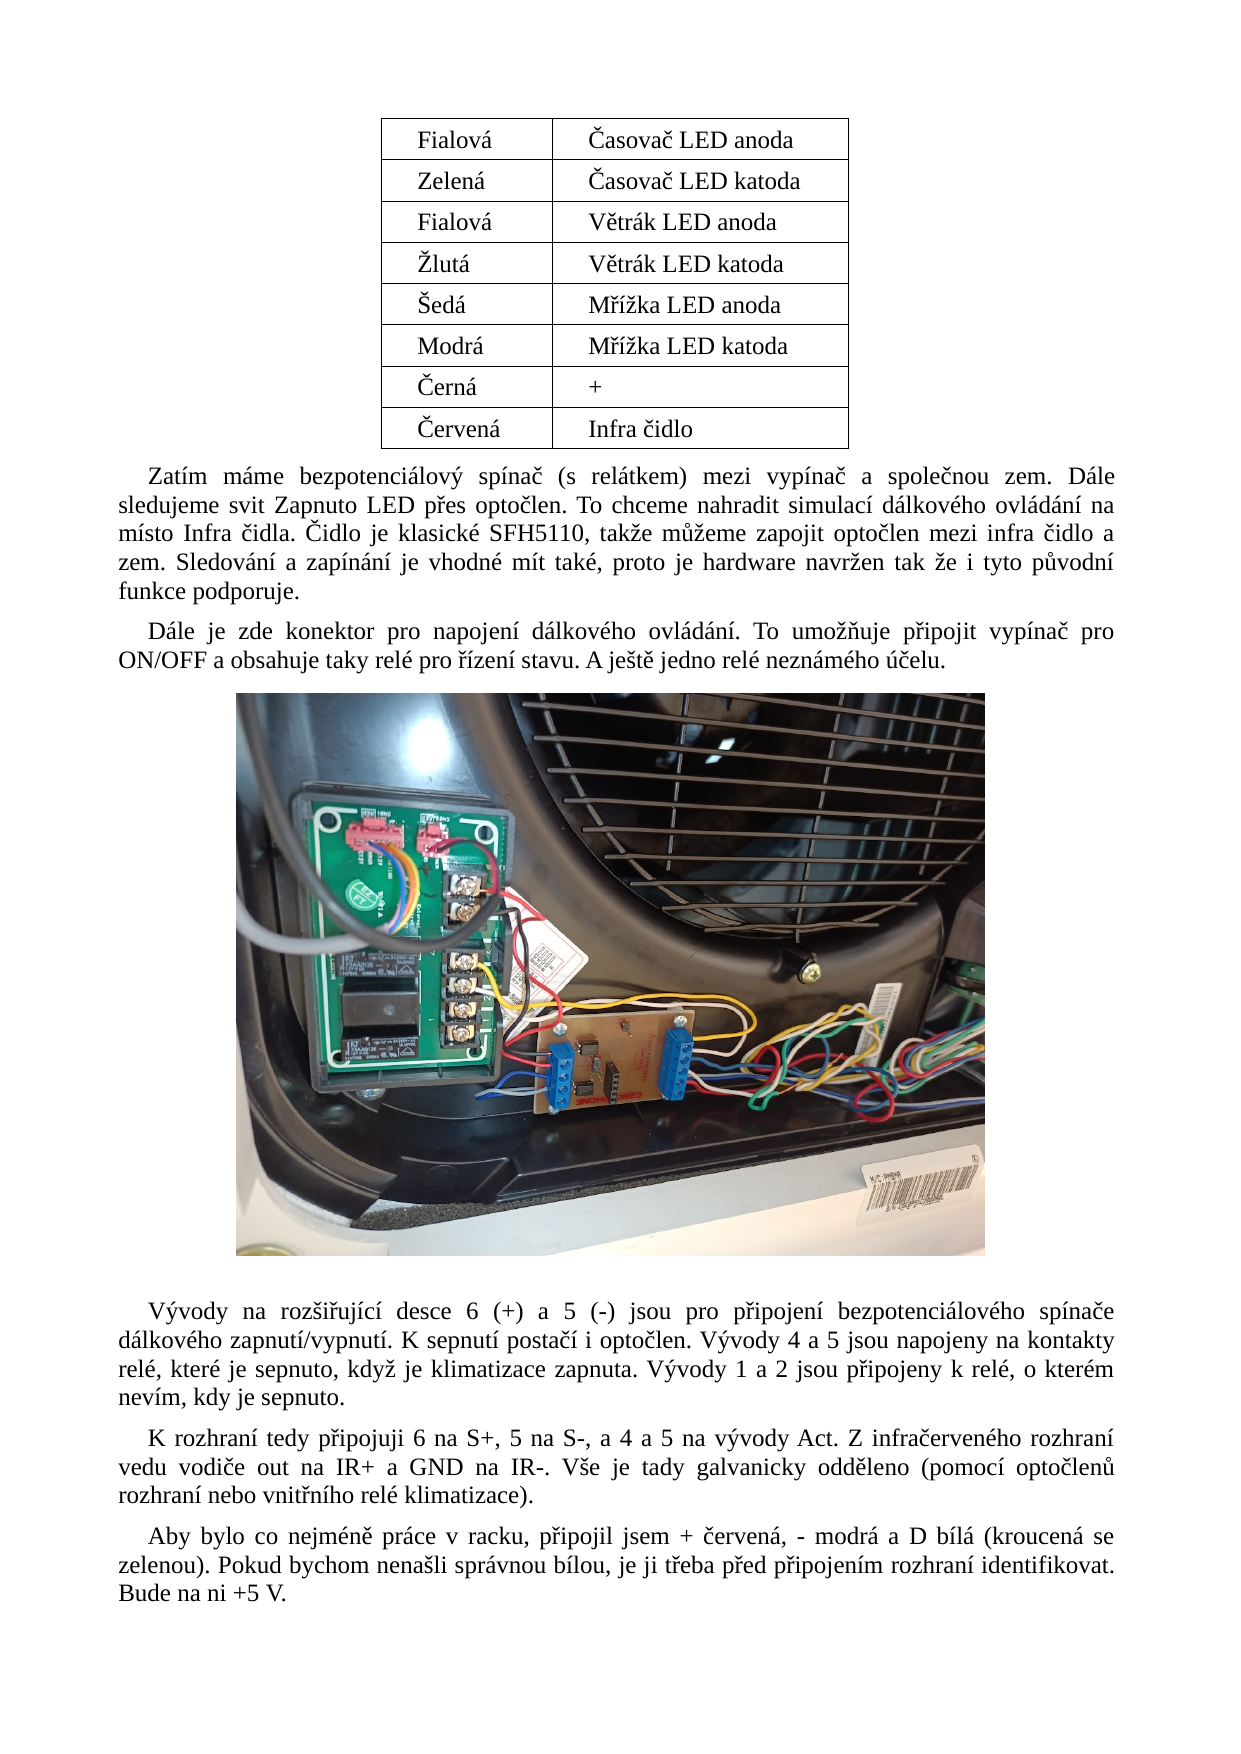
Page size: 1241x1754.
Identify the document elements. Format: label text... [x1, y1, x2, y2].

picture [236, 693, 985, 1256]
table_cell Černá [382, 367, 552, 407]
table_cell Mřížka LED katoda [553, 325, 848, 366]
table_cell + [553, 367, 848, 407]
table_cell Zelená [382, 160, 552, 201]
table_cell Mřížka LED anoda [553, 284, 848, 324]
table_cell Fialová [382, 119, 552, 159]
table_cell Červená [382, 408, 552, 448]
table_cell Větrák LED anoda [553, 202, 848, 242]
table_cell Časovač LED anoda [553, 119, 848, 159]
text K rozhraní tedy připojuji 6 na S+, 5 na S-, a 4 a 5 na vývody Act. Z infračerveného rozhraní vedu vodiče out na IR+ a GND na IR-. Vše je tady galvanicky odděleno (pomocí optočlenů rozhraní nebo vnitřního relé klimatizace). [118, 1423, 1116, 1509]
table_cell Fialová [382, 202, 552, 242]
table_cell Infra čidlo [553, 408, 848, 448]
table_cell Časovač LED katoda [553, 160, 848, 201]
table_cell Šedá [382, 284, 552, 324]
text Aby bylo co nejméně práce v racku, připojil jsem + červená, - modrá a D bílá (kroucená se zelenou). Pokud bychom nenašli správnou bílou, je ji třeba před připojením rozhraní identifikovat. Bude na ni +5 V. [118, 1521, 1116, 1607]
table_cell Žlutá [382, 243, 552, 283]
table_cell Větrák LED katoda [553, 243, 848, 283]
table_cell Modrá [382, 325, 552, 366]
text Dále je zde konektor pro napojení dálkového ovládání. To umožňuje připojit vypínač pro ON/OFF a obsahuje taky relé pro řízení stavu. A ještě jedno relé neznámého účelu. [118, 616, 1116, 674]
text Zatím máme bezpotenciálový spínač (s relátkem) mezi vypínač a společnou zem. Dále sledujeme svit Zapnuto LED přes optočlen. To chceme nahradit simulací dálkového ovládání na místo Infra čidla. Čidlo je klasické SFH5110, takže můžeme zapojit optočlen mezi infra čidlo a zem. Sledování a zapínání je vhodné mít také, proto je hardware navržen tak že i tyto původní funkce podporuje. [118, 461, 1116, 605]
text Vývody na rozšiřující desce 6 (+) a 5 (-) jsou pro připojení bezpotenciálového spínače dálkového zapnutí/vypnutí. K sepnutí postačí i optočlen. Vývody 4 a 5 jsou napojeny na kontakty relé, které je sepnuto, když je klimatizace zapnuta. Vývody 1 a 2 jsou připojeny k relé, o kterém nevím, kdy je sepnuto. [118, 1296, 1116, 1411]
